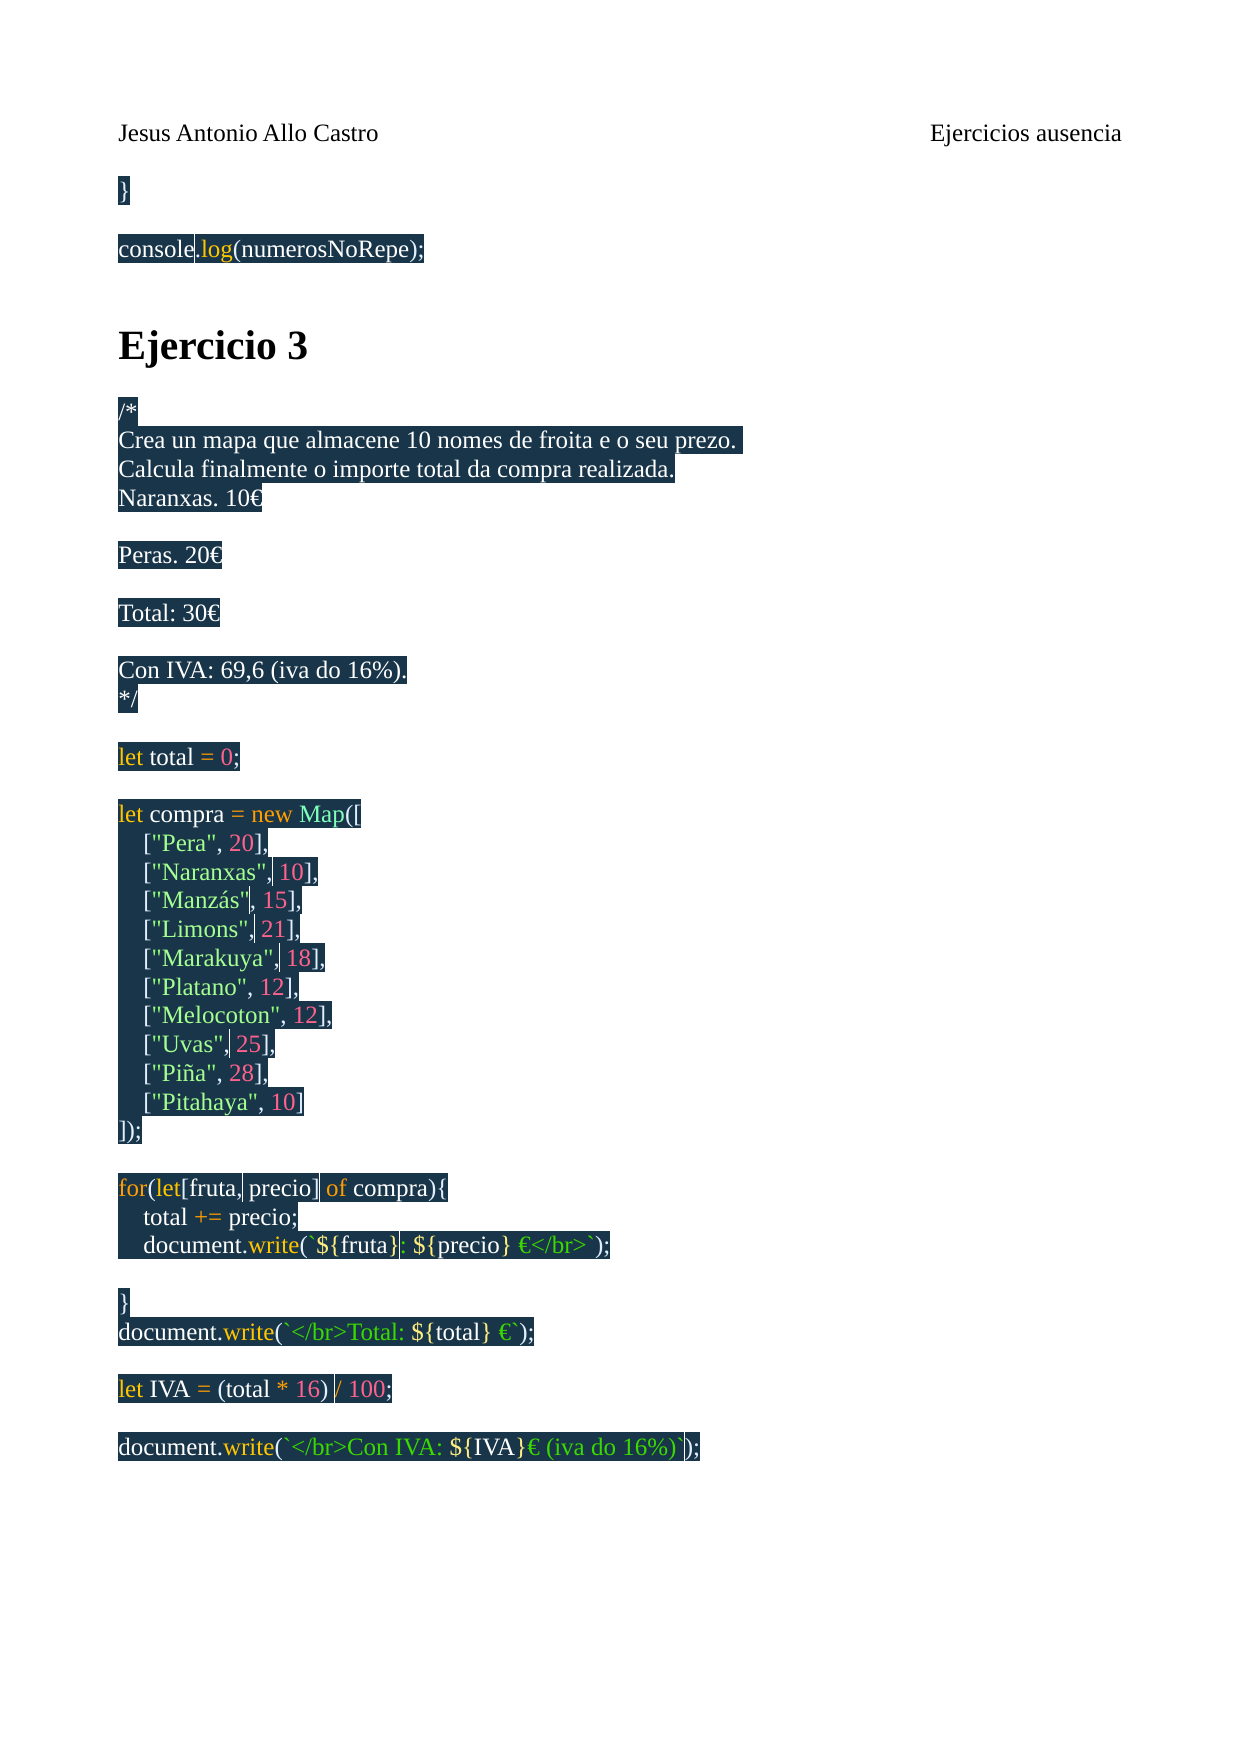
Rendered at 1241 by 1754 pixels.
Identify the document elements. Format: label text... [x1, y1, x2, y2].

text ["Piña", 28], [118, 1058, 1122, 1087]
text } [118, 176, 1122, 205]
text let IVA = (total * 16) / 100; [118, 1374, 1122, 1403]
text ["Melocoton", 12], [118, 1001, 1122, 1029]
text document.write(`</br>Total: ${total} €`); [118, 1317, 1122, 1346]
text document.write(`</br>Con IVA: ${IVA}€ (iva do 16%)`); [118, 1432, 1122, 1461]
text /* [118, 397, 1122, 426]
text Crea un mapa que almacene 10 nomes de froita e o seu prezo. [118, 426, 1122, 454]
text Con IVA: 69,6 (iva do 16%). [118, 656, 1122, 684]
text ["Marakuya", 18], [118, 943, 1122, 972]
text ["Platano", 12], [118, 972, 1122, 1001]
text ["Naranxas", 10], [118, 857, 1122, 886]
text ["Manzás", 15], [118, 886, 1122, 914]
text Naranxas. 10€ [118, 483, 1122, 512]
text */ [118, 684, 1122, 713]
text } [118, 1288, 1122, 1317]
text console.log(numerosNoRepe); [118, 234, 1122, 263]
text Peras. 20€ [118, 541, 1122, 569]
text ["Uvas", 25], [118, 1029, 1122, 1058]
text Calcula finalmente o importe total da compra realizada. [118, 454, 1122, 483]
text ["Pitahaya", 10] [118, 1087, 1122, 1116]
text total += precio; [118, 1202, 1122, 1231]
text Total: 30€ [118, 598, 1122, 627]
text Ejercicio 3 [118, 320, 1122, 368]
text let compra = new Map([ [118, 799, 1122, 828]
text let total = 0; [118, 742, 1122, 771]
text ["Pera", 20], [118, 828, 1122, 857]
text for(let[fruta, precio] of compra){ [118, 1173, 1122, 1202]
text ["Limons", 21], [118, 914, 1122, 943]
text document.write(`${fruta}: ${precio} €</br>`); [118, 1231, 1122, 1259]
text ]); [118, 1116, 1122, 1144]
